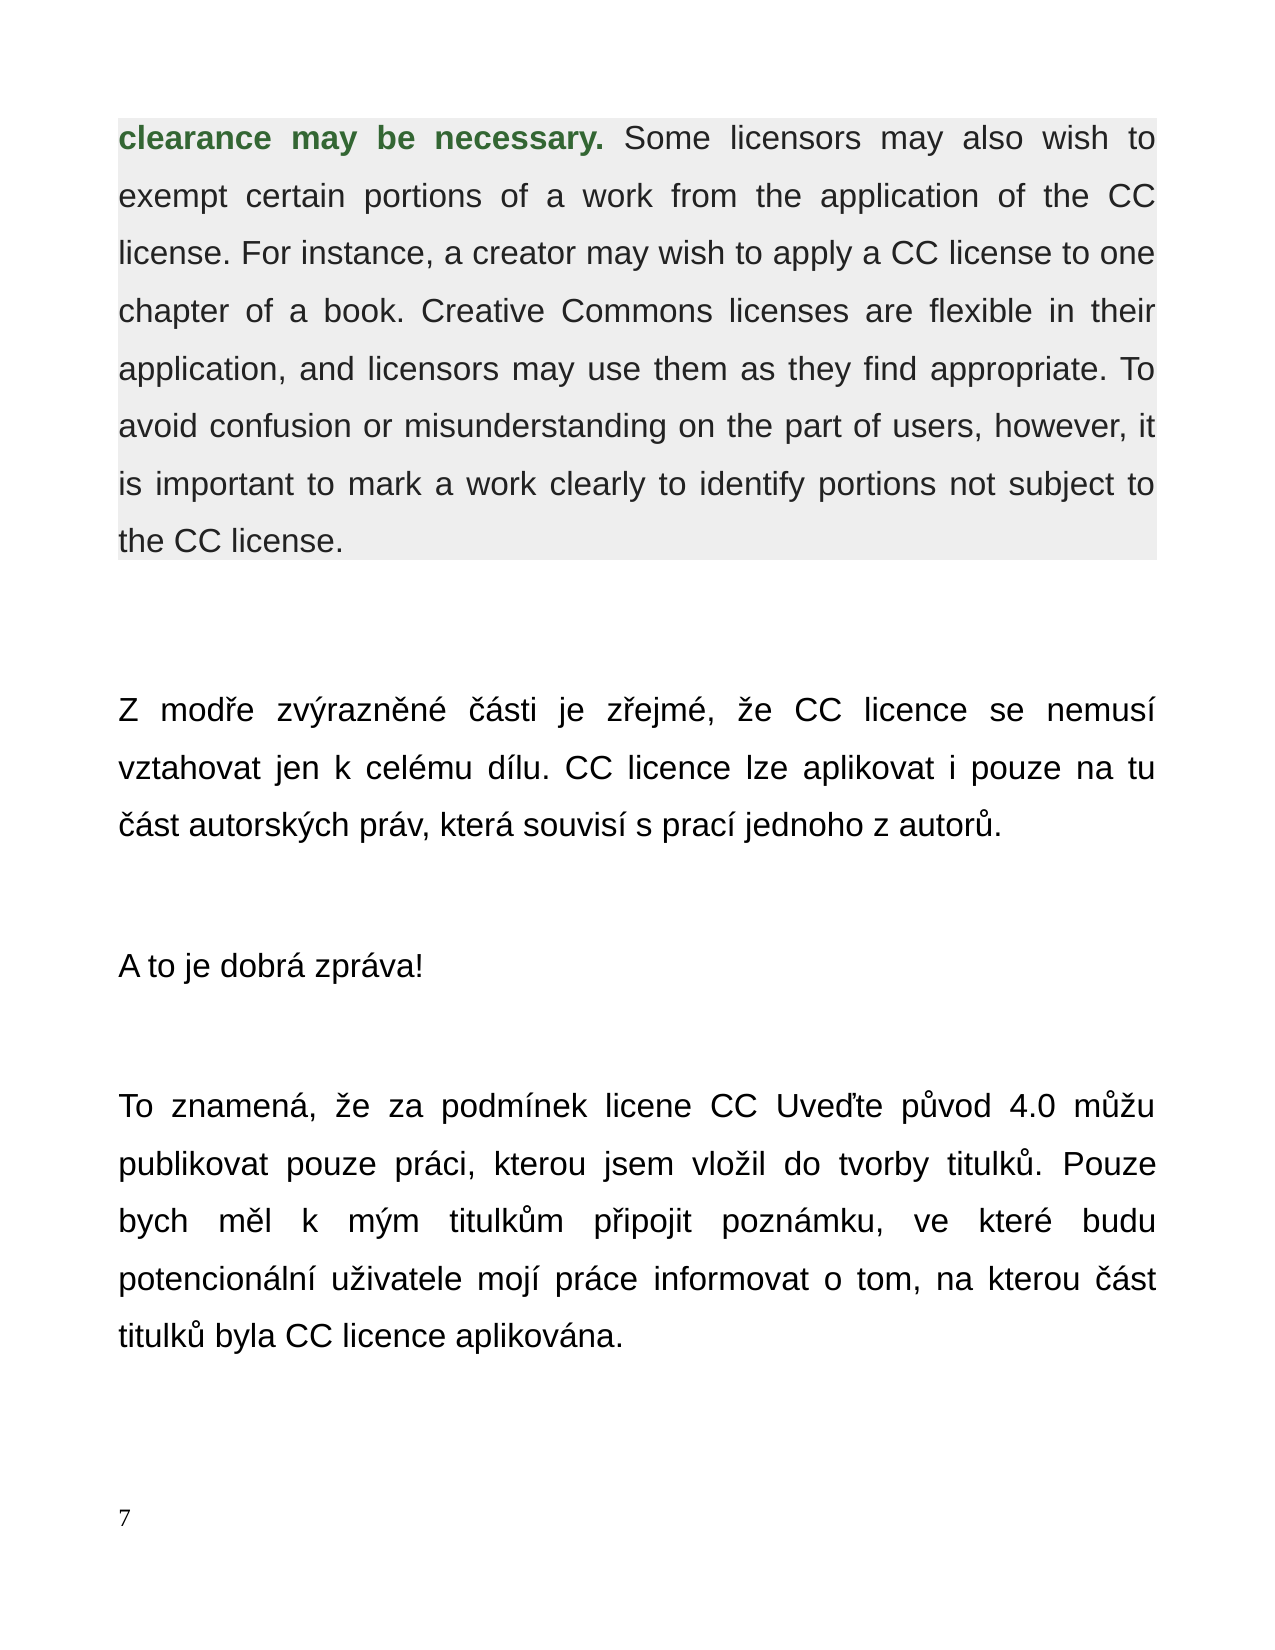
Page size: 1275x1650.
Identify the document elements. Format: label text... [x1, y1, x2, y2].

text A to je dobrá zpráva! [118, 946, 1157, 984]
text Z modře zvýrazněné části je zřejmé, že CC licence se nemusí vztahovat jen k celému dílu. CC licence lze aplikovat i pouze na tu část autorských práv, která souvisí s prací jednoho z autorů. [118, 690, 1157, 844]
text To znamená, že za podmínek licene CC Uveďte původ 4.0 můžu publikovat pouze práci, kterou jsem vložil do tvorby titulků. Pouze bych měl k mým titulkům připojit poznámku, ve které budu potencionální uživatele mojí práce informovat o tom, na kterou část titulků byla CC licence aplikována. [118, 1086, 1157, 1355]
text clearance may be necessary. Some licensors may also wish to exempt certain portions of a work from the application of the CC license. For instance, a creator may wish to apply a CC license to one chapter of a book. Creative Commons licenses are flexible in their application, and licensors may use them as they find appropriate. To avoid confusion or misunderstanding on the part of users, however, it is important to mark a work clearly to identify portions not subject to the CC license. [118, 118, 1157, 560]
